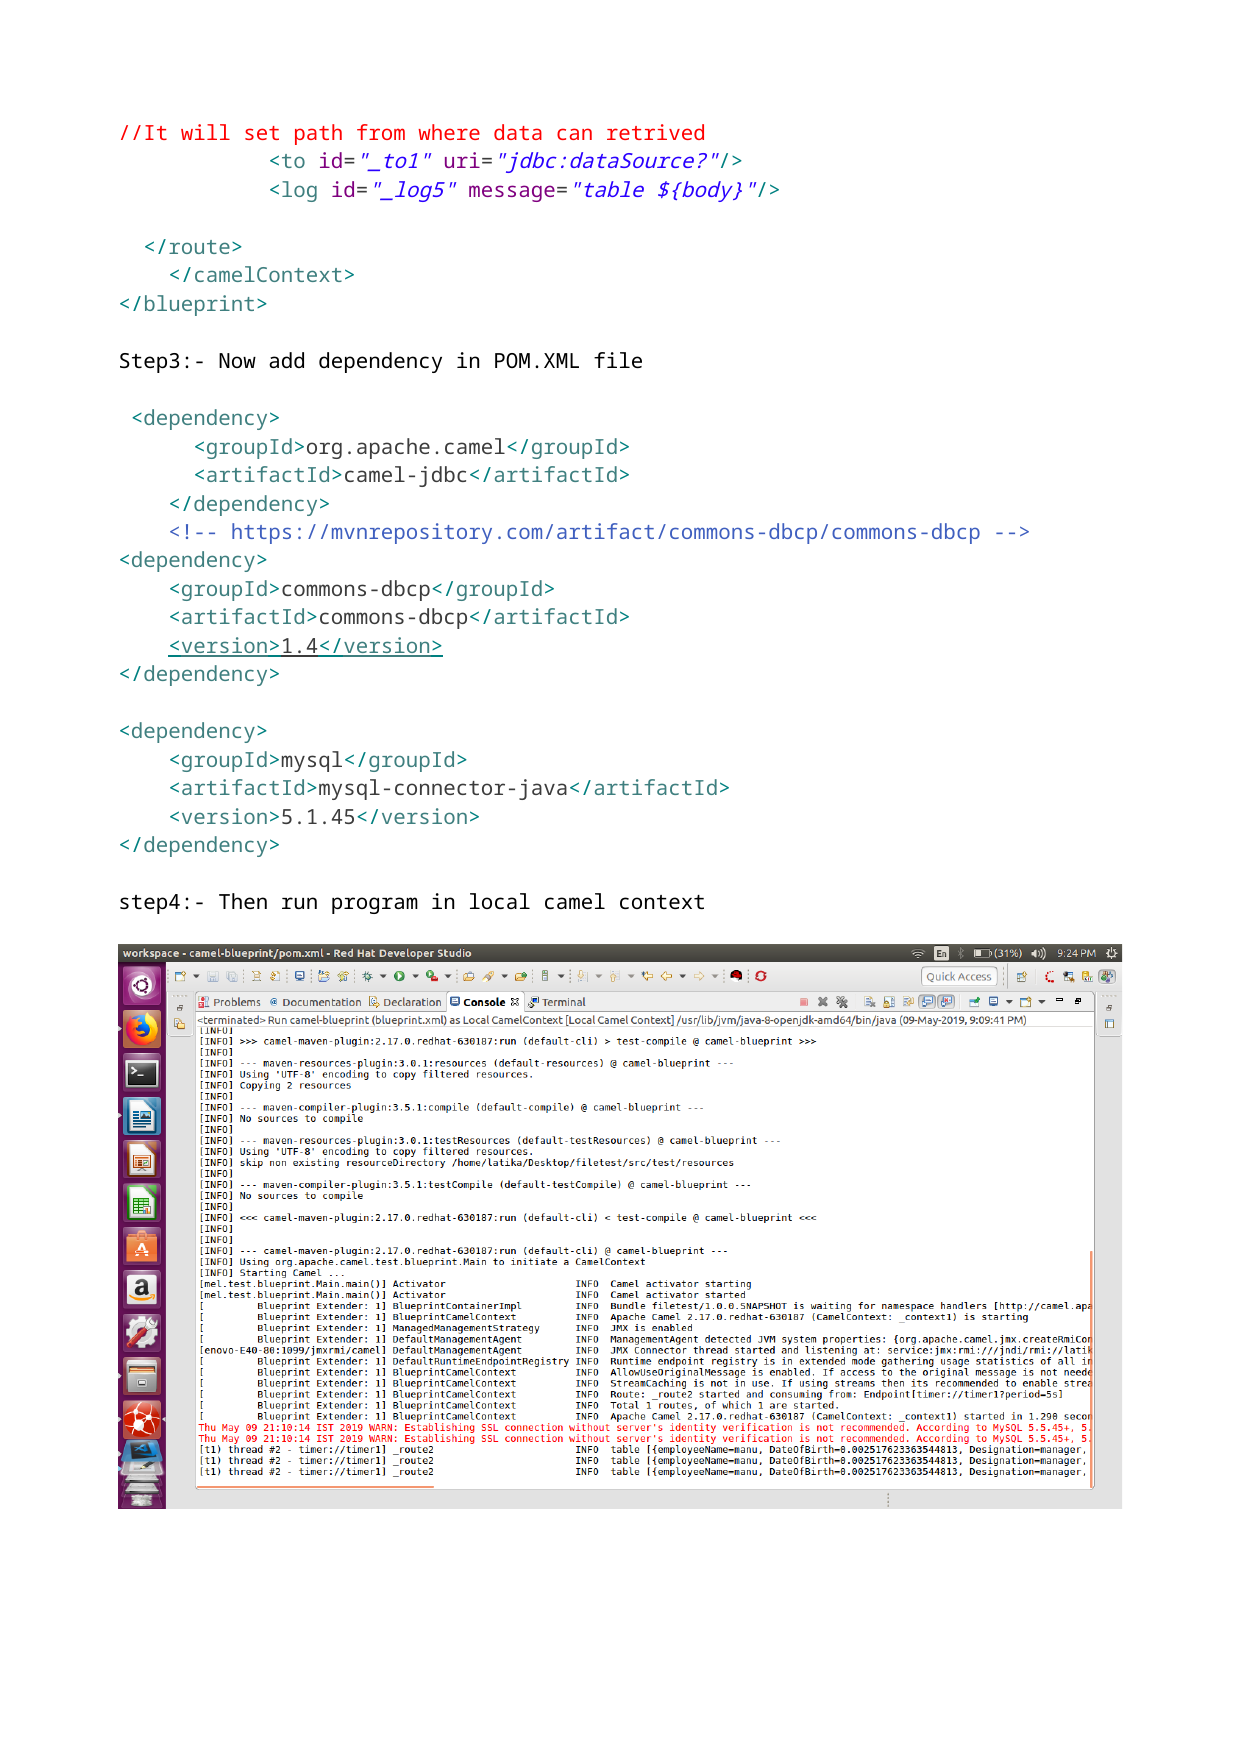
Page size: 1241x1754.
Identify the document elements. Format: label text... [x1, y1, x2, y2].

text <!-- https://mvnrepository.com/artifact/commons-dbcp/commons-dbcp --> [118, 517, 1122, 546]
text <artifactId>mysql-connector-java</artifactId> [118, 773, 1122, 802]
text Step3:- Now add dependency in POM.XML file [118, 346, 1122, 375]
text </camelContext> [118, 261, 1122, 289]
text //It will set path from where data can retrived [118, 118, 1122, 147]
picture [118, 944, 1123, 1509]
text </blueprint> [118, 289, 1122, 317]
text </dependency> [118, 830, 1122, 859]
text <to id="_to1" uri="jdbc:dataSource?"/> [118, 147, 1122, 175]
text <dependency> [118, 403, 1122, 432]
text <groupId>mysql</groupId> [118, 745, 1122, 773]
text <groupId>org.apache.camel</groupId> [118, 432, 1122, 460]
text <version>1.4</version> [118, 631, 1122, 659]
text step4:- Then run program in local camel context [118, 887, 1122, 916]
text </route> [118, 232, 1122, 261]
text <version>5.1.45</version> [118, 802, 1122, 830]
text <artifactId>camel-jdbc</artifactId> [118, 460, 1122, 489]
text </dependency> [118, 659, 1122, 688]
text </dependency> [118, 489, 1122, 517]
text <log id="_log5" message="table ${body}"/> [118, 175, 1122, 203]
text <dependency> [118, 717, 1122, 745]
text <dependency> [118, 546, 1122, 574]
text <artifactId>commons-dbcp</artifactId> [118, 602, 1122, 631]
text <groupId>commons-dbcp</groupId> [118, 574, 1122, 602]
